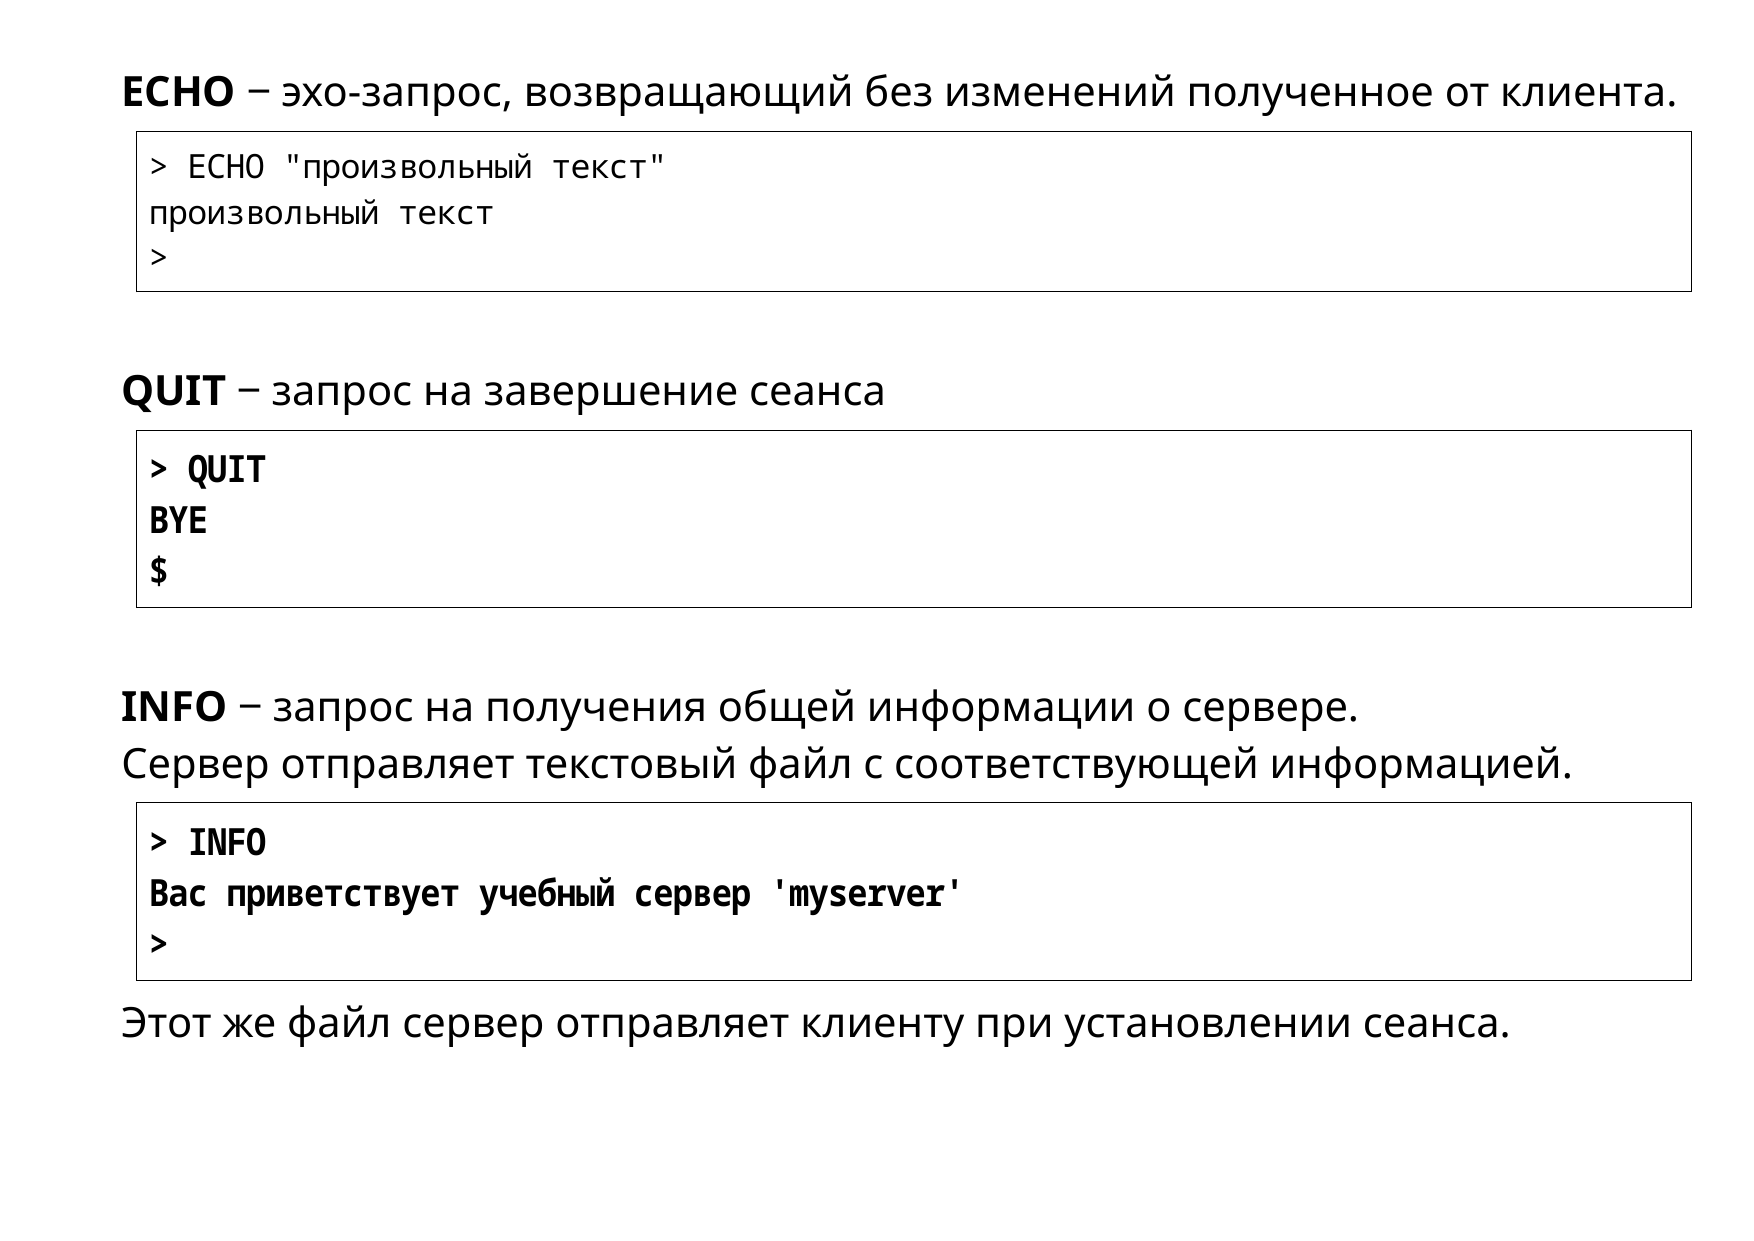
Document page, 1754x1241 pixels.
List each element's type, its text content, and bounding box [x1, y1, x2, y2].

text > [137, 221, 1691, 291]
text BYE [137, 481, 1691, 532]
text > ECHO "произвольный текст" [137, 132, 1691, 176]
text ECHO ‒ эхо-запрос, возвращающий без изменений полученное от клиента. [62, 62, 1692, 119]
text > [137, 904, 1691, 980]
text Этот же файл сервер отправляет клиенту при установлении сеанса. [62, 993, 1692, 1049]
text > INFO [137, 803, 1691, 853]
text Вас приветствует учебный сервер 'myserver' [137, 853, 1691, 904]
text INFO ‒ запрос на получения общей информации о сервере. [62, 677, 1692, 733]
text $ [137, 532, 1691, 607]
text > QUIT [137, 431, 1691, 481]
text произвольный текст [137, 176, 1691, 221]
text Cервер отправляет текстовый файл с соответствующей информацией. [62, 733, 1692, 790]
text QUIT ‒ запрос на завершение сеанса [62, 361, 1692, 418]
